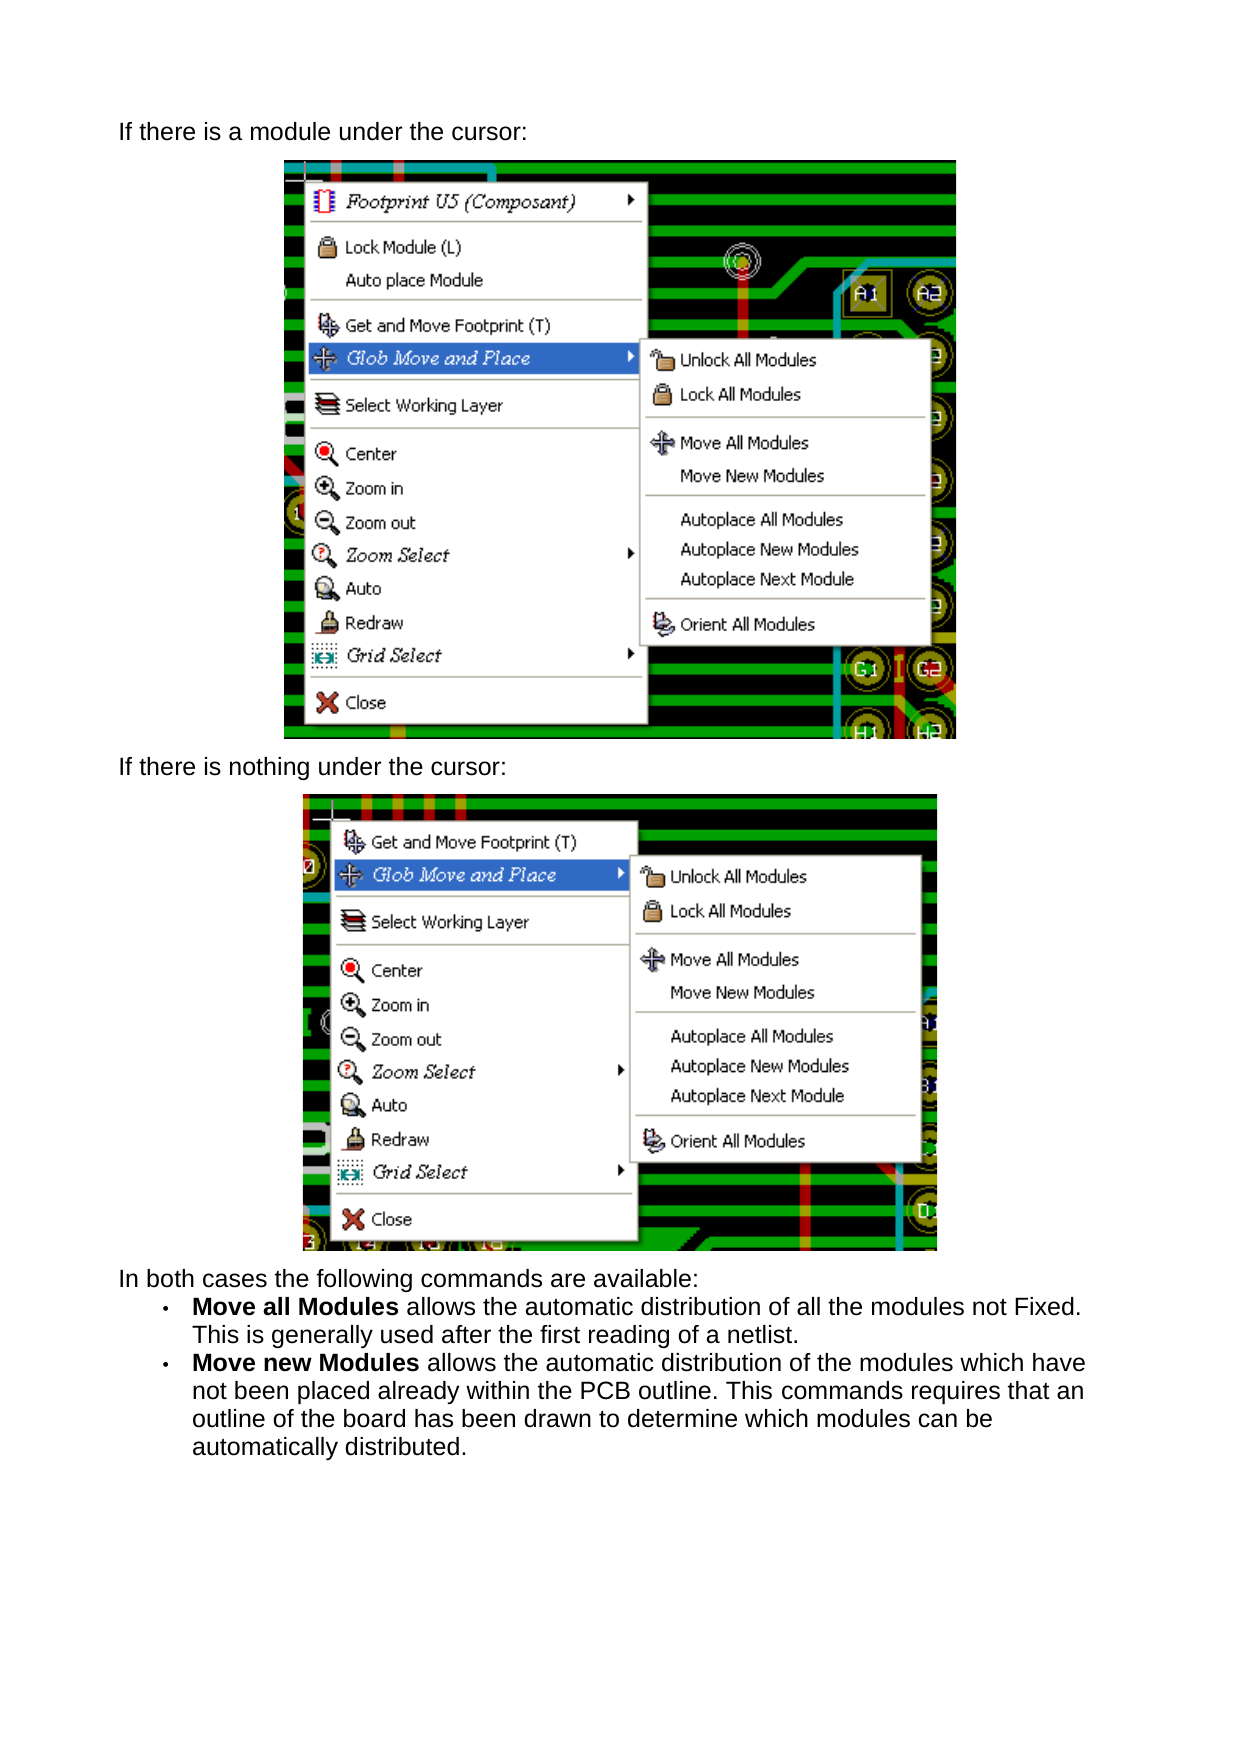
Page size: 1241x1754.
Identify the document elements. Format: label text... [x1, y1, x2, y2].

text If there is nothing under the cursor: [118, 752, 1122, 780]
picture [302, 794, 938, 1251]
text In both cases the following commands are available: [118, 1264, 1122, 1293]
list Move all Modules allows the automatic distribution of all the modules not Fixed. This is generally used after the first reading of a netlist. [162, 1293, 1122, 1349]
text If there is a module under the cursor: [118, 118, 1122, 146]
picture [284, 160, 957, 739]
list Move new Modules allows the automatic distribution of the modules which have not been placed already within the PCB outline. This commands requires that an outline of the board has been drawn to determine which modules can be automatically distributed. [162, 1349, 1122, 1461]
